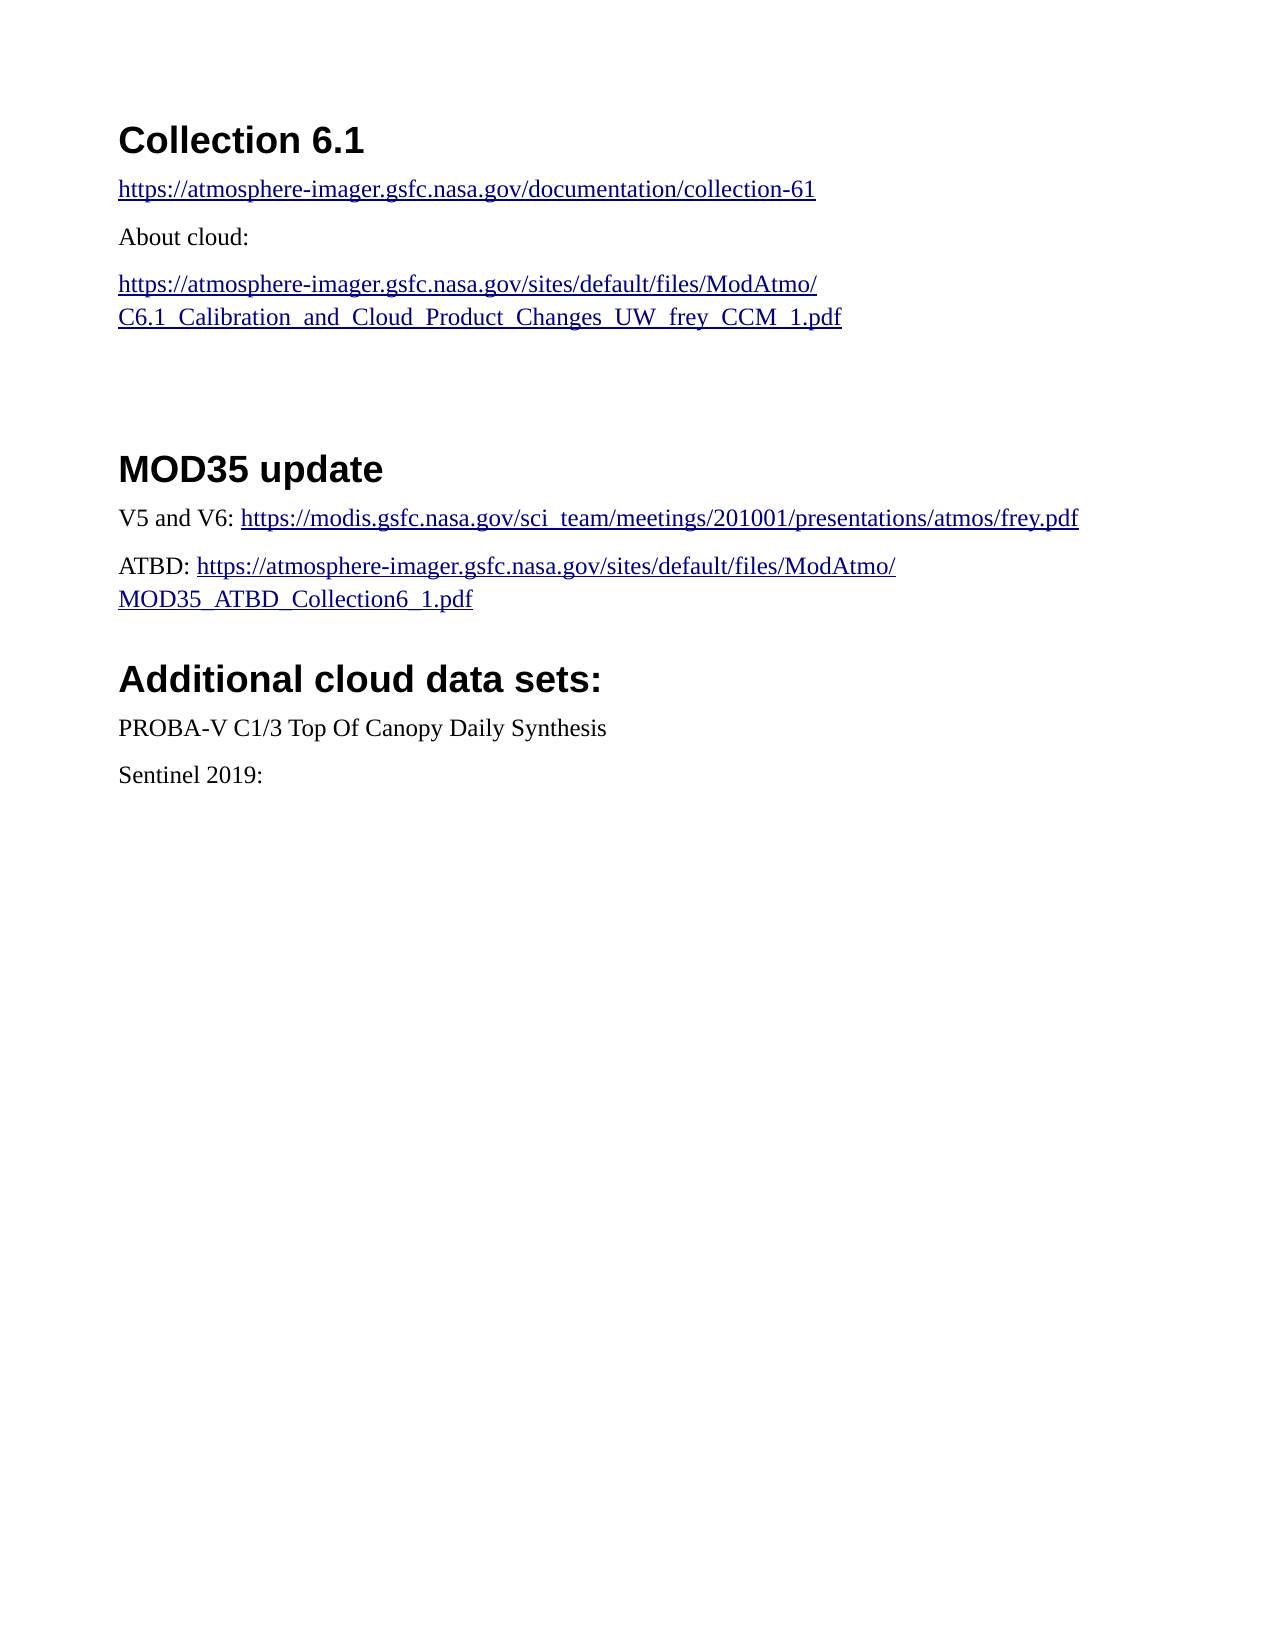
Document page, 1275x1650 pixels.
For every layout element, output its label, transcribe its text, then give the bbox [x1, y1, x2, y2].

text ATBD: https://atmosphere-imager.gsfc.nasa.gov/sites/default/files/ModAtmo/MOD35_ATBD_Collection6_1.pdf [118, 551, 1157, 613]
subtitle Collection 6.1 [118, 118, 1157, 162]
subtitle Additional cloud data sets: [118, 657, 1157, 700]
text https://atmosphere-imager.gsfc.nasa.gov/sites/default/files/ModAtmo/C6.1_Calibration_and_Cloud_Product_Changes_UW_frey_CCM_1.pdf [118, 269, 1157, 331]
subtitle MOD35 update [118, 447, 1157, 491]
text https://atmosphere-imager.gsfc.nasa.gov/documentation/collection-61 [118, 174, 1157, 203]
text PROBA-V C1/3 Top Of Canopy Daily Synthesis [118, 713, 1157, 741]
text Sentinel 2019: [118, 760, 1157, 789]
text About cloud: [118, 222, 1157, 251]
text V5 and V6: https://modis.gsfc.nasa.gov/sci_team/meetings/201001/presentations/atmos/frey.pdf [118, 503, 1157, 532]
